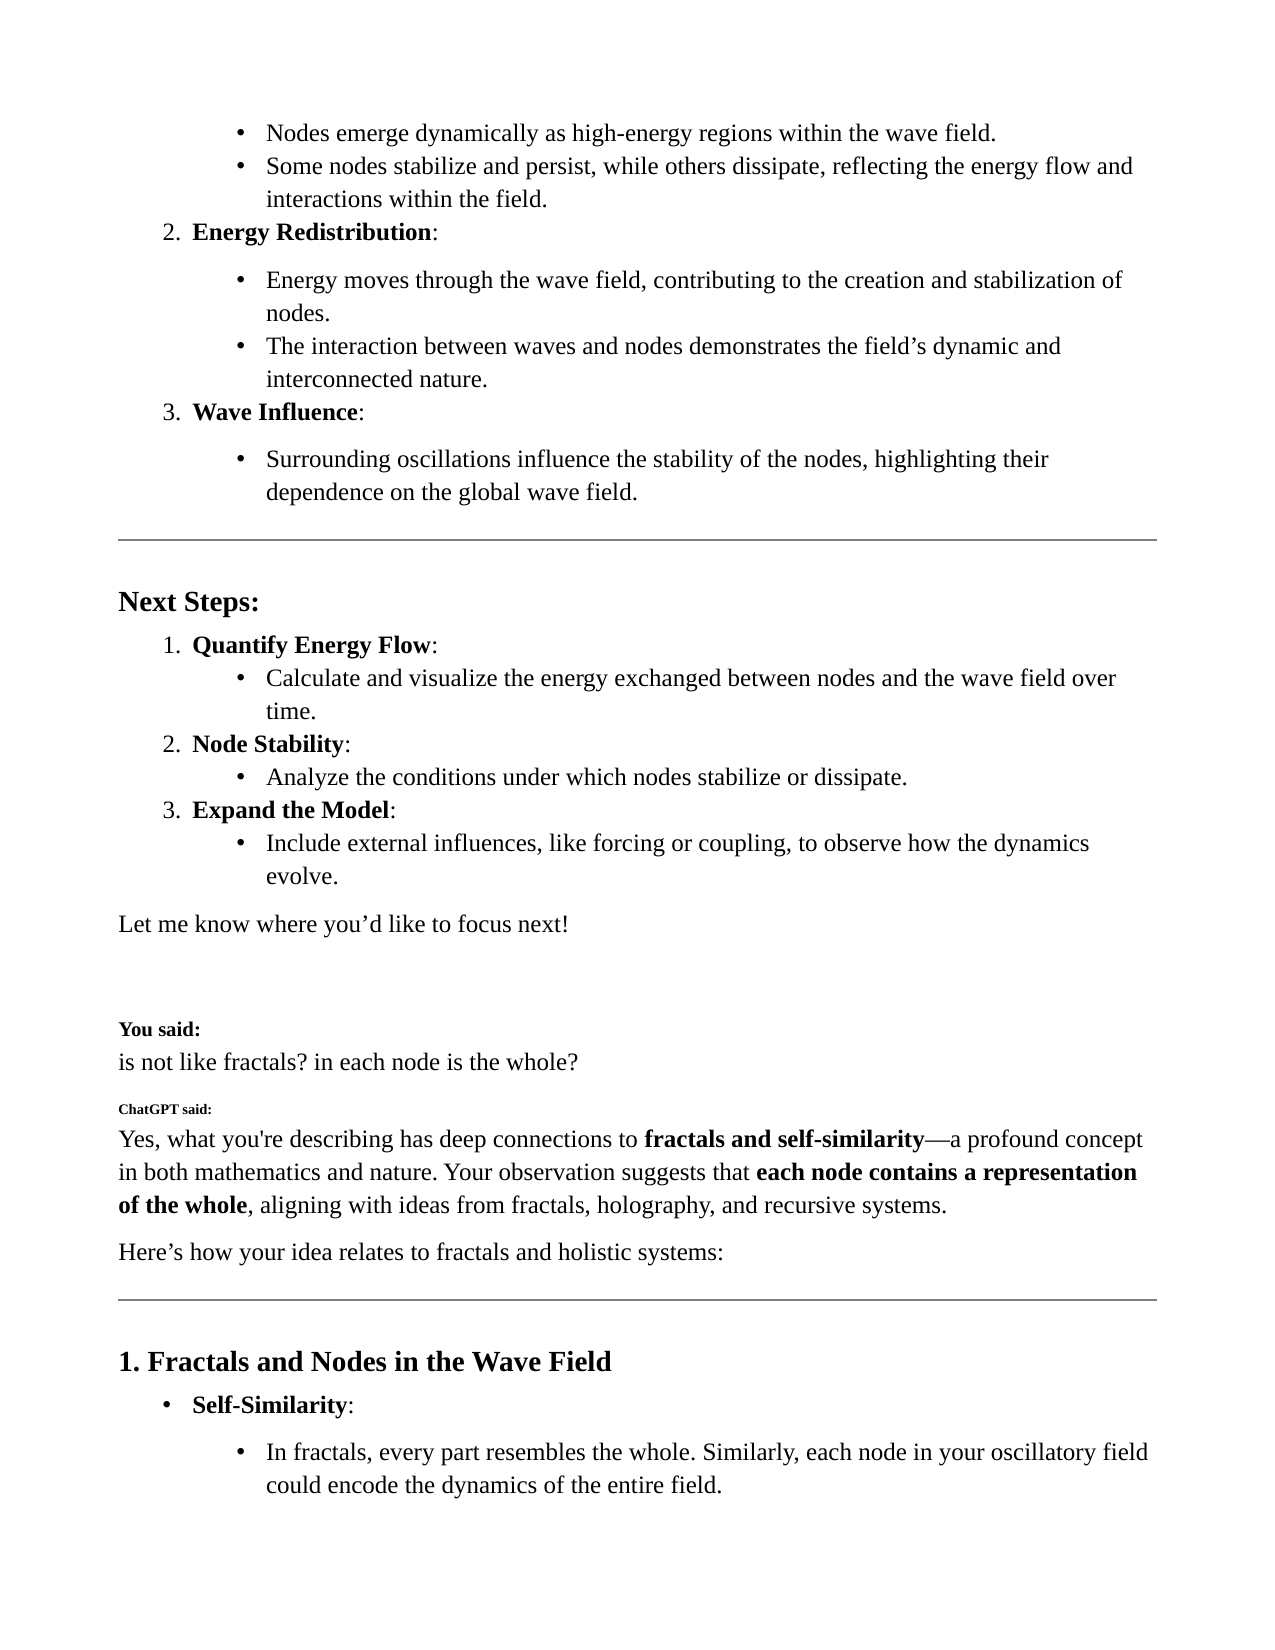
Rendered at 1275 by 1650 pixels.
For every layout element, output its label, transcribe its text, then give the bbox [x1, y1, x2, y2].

text ​ [118, 956, 1157, 985]
list Energy Redistribution: [162, 217, 1157, 246]
list In fractals, every part resembles the whole. Similarly, each node in your oscillatory field could encode the dynamics of the entire field. [236, 1437, 1157, 1499]
list Expand the Model: [162, 795, 1157, 824]
list Some nodes stabilize and persist, while others dissipate, reflecting the energy flow and interactions within the field. [236, 151, 1157, 213]
subtitle You said: [118, 1016, 1157, 1041]
list Energy moves through the wave field, contributing to the creation and stabilization of nodes. [236, 265, 1157, 327]
list Wave Influence: [162, 397, 1157, 426]
list Quantify Energy Flow: [162, 630, 1157, 659]
list Surrounding oscillations influence the stability of the nodes, highlighting their dependence on the global wave field. [236, 444, 1157, 506]
subtitle 1. Fractals and Nodes in the Wave Field [118, 1344, 1157, 1377]
subtitle Next Steps: [118, 584, 1157, 617]
subtitle ChatGPT said: [118, 1101, 1157, 1117]
list The interaction between waves and nodes demonstrates the field’s dynamic and interconnected nature. [236, 331, 1157, 393]
text Yes, what you're describing has deep connections to fractals and self-similarity—a profound concept in both mathematics and nature. Your observation suggests that each node contains a representation of the whole, aligning with ideas from fractals, holography, and recursive systems. [118, 1124, 1157, 1218]
list Node Stability: [162, 729, 1157, 758]
list Nodes emerge dynamically as high-energy regions within the wave field. [236, 118, 1157, 147]
list Analyze the conditions under which nodes stabilize or dissipate. [236, 762, 1157, 791]
list Include external influences, like forcing or coupling, to observe how the dynamics evolve. [236, 828, 1157, 890]
list Calculate and visualize the energy exchanged between nodes and the wave field over time. [236, 663, 1157, 725]
text is not like fractals? in each node is the whole? [118, 1047, 1157, 1076]
list Self-Similarity: [162, 1390, 1157, 1418]
text Let me know where you’d like to focus next! 🚀 ​ [118, 909, 1157, 937]
text Here’s how your idea relates to fractals and holistic systems: [118, 1237, 1157, 1266]
